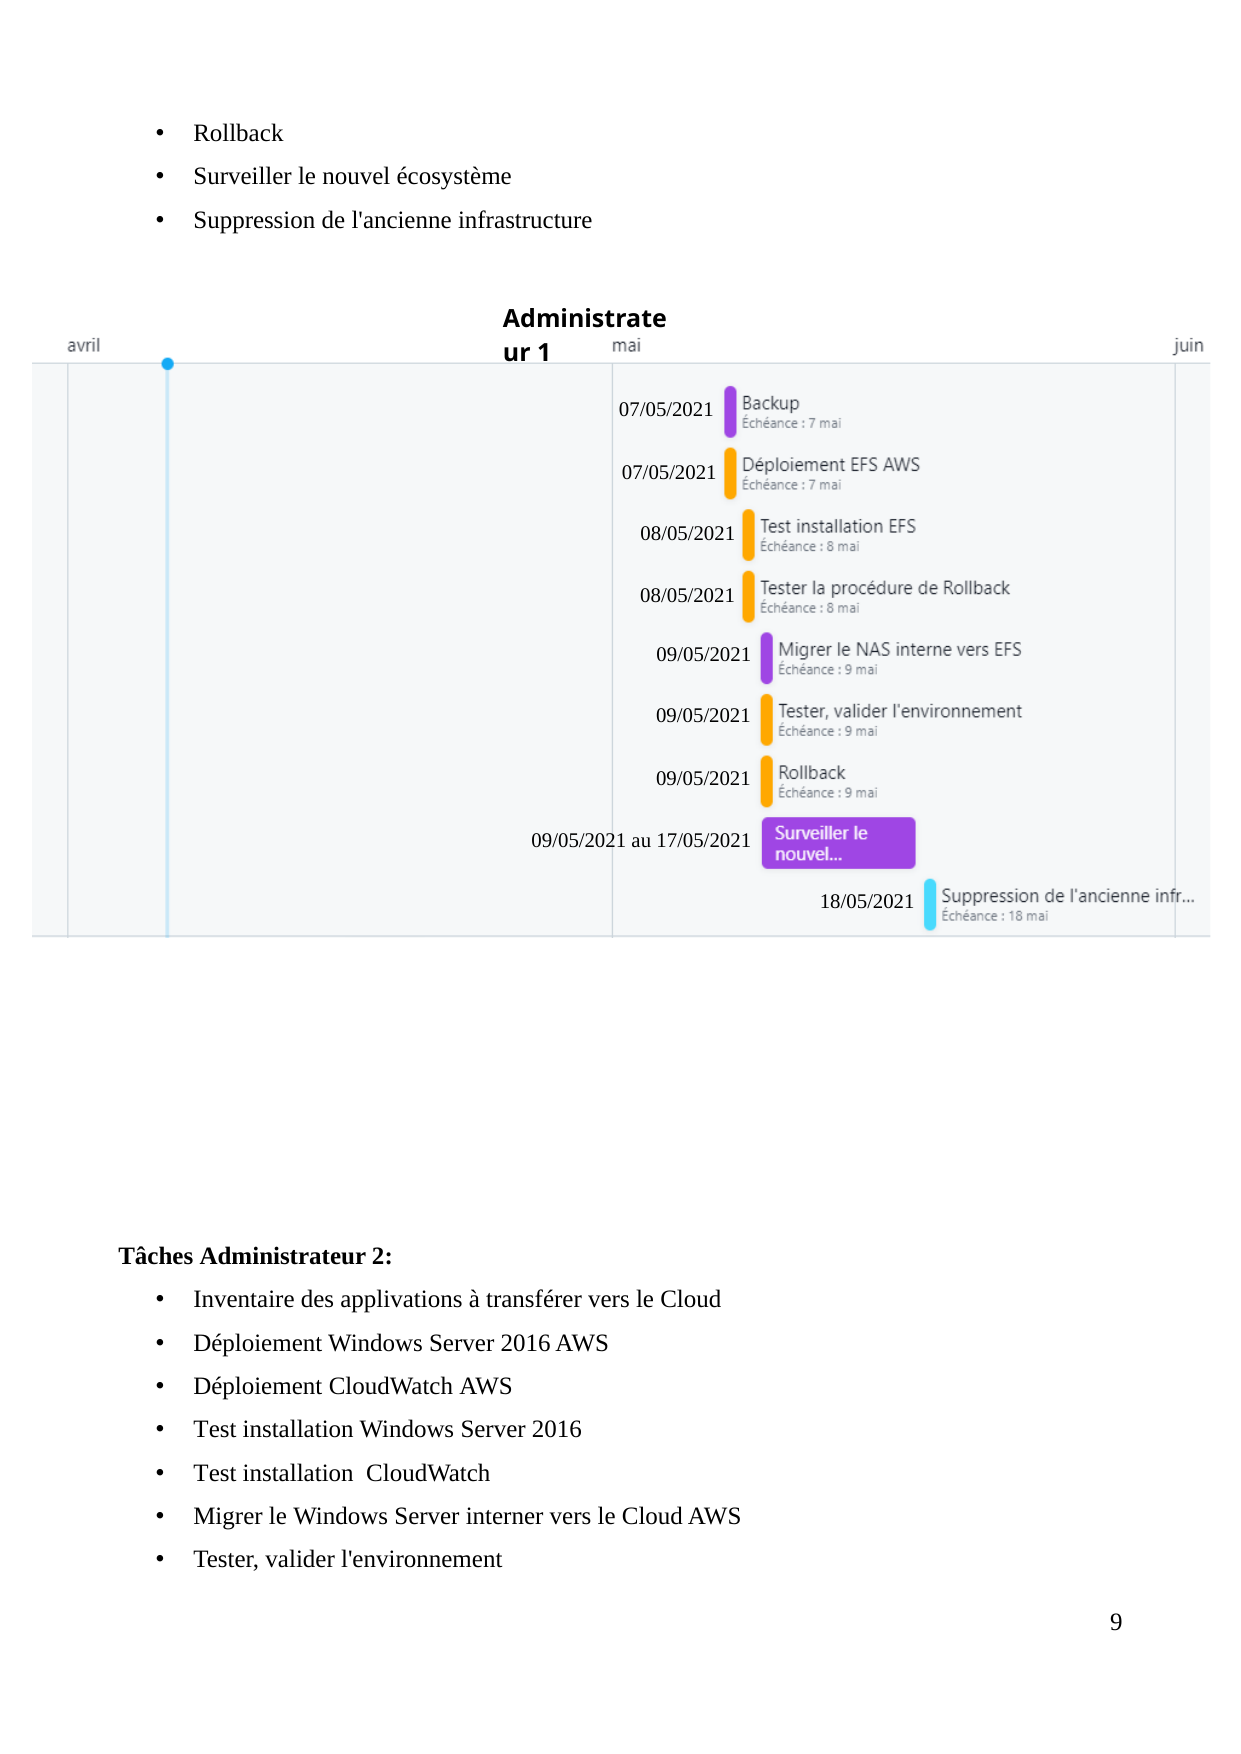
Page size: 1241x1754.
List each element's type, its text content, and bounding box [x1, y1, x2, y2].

list Tester, valider l'environnement [156, 1544, 1122, 1573]
list Test installation Windows Server 2016 [156, 1414, 1122, 1443]
list Déploiement Windows Server 2016 AWS [156, 1328, 1122, 1357]
list Inventaire des applivations à transférer vers le Cloud [156, 1284, 1122, 1313]
list Test installation CloudWatch [156, 1458, 1122, 1487]
list Rollback [156, 118, 1122, 147]
list Surveiller le nouvel écosystème [156, 161, 1122, 190]
list Suppression de l'ancienne infrastructure [156, 205, 1122, 233]
list Migrer le Windows Server interner vers le Cloud AWS [156, 1501, 1122, 1530]
picture [32, 328, 1211, 938]
list Déploiement CloudWatch AWS [156, 1371, 1122, 1400]
text Tâches Administrateur 2: [118, 1241, 1122, 1270]
